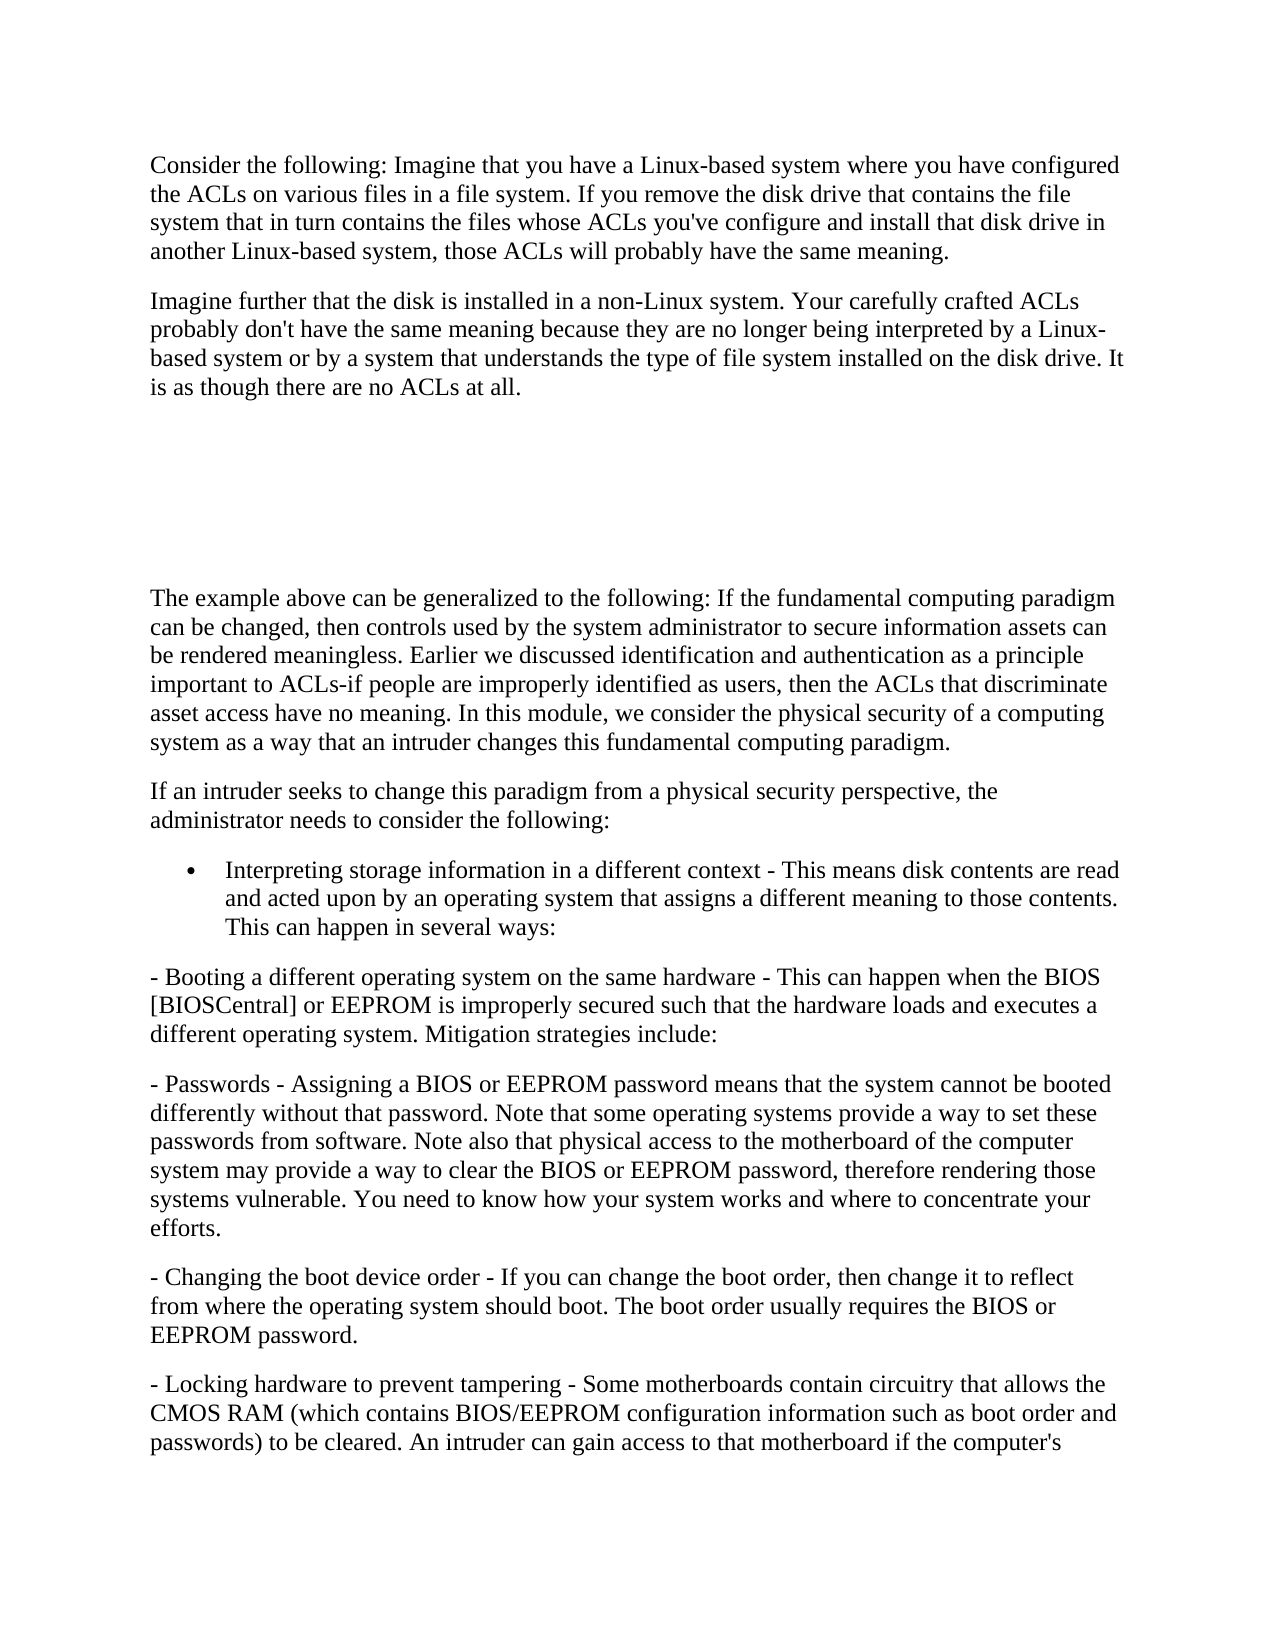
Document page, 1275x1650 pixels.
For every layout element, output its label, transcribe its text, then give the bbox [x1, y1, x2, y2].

text - Booting a different operating system on the same hardware - This can happen when the BIOS [BIOSCentral] or EEPROM is improperly secured such that the hardware loads and executes a different operating system. Mitigation strategies include: [150, 962, 1125, 1048]
text If an intruder seeks to change this paradigm from a physical security perspective, the administrator needs to consider the following: [150, 776, 1125, 834]
list Interpreting storage information in a different context - This means disk contents are read and acted upon by an operating system that assigns a different meaning to those contents. This can happen in several ways: [187, 855, 1125, 941]
text The example above can be generalized to the following: If the fundamental computing paradigm can be changed, then controls used by the system administrator to secure information assets can be rendered meaningless. Earlier we discussed identification and authentication as a principle important to ACLs-if people are improperly identified as users, then the ACLs that discriminate asset access have no meaning. In this module, we consider the physical security of a computing system as a way that an intruder changes this fundamental computing paradigm. [150, 583, 1125, 756]
text Consider the following: Imagine that you have a Linux-based system where you have configured the ACLs on various files in a file system. If you remove the disk drive that contains the file system that in turn contains the files whose ACLs you've configure and install that disk drive in another Linux-based system, those ACLs will probably have the same meaning. [150, 150, 1125, 265]
text - Passwords - Assigning a BIOS or EEPROM password means that the system cannot be booted differently without that password. Note that some operating systems provide a way to set these passwords from software. Note also that physical access to the motherboard of the computer system may provide a way to clear the BIOS or EEPROM password, therefore rendering those systems vulnerable. You need to know how your system works and where to concentrate your efforts. [150, 1069, 1125, 1241]
text Imagine further that the disk is installed in a non-Linux system. Your carefully crafted ACLs probably don't have the same meaning because they are no longer being interpreted by a Linux-based system or by a system that understands the type of file system installed on the disk drive. It is as though there are no ACLs at all. [150, 286, 1125, 401]
text - Locking hardware to prevent tampering - Some motherboards contain circuitry that allows the CMOS RAM (which contains BIOS/EEPROM configuration information such as boot order and passwords) to be cleared. An intruder can gain access to that motherboard if the computer's [150, 1369, 1125, 1456]
text - Changing the boot device order - If you can change the boot order, then change it to reflect from where the operating system should boot. The boot order usually requires the BIOS or EEPROM password. [150, 1262, 1125, 1348]
